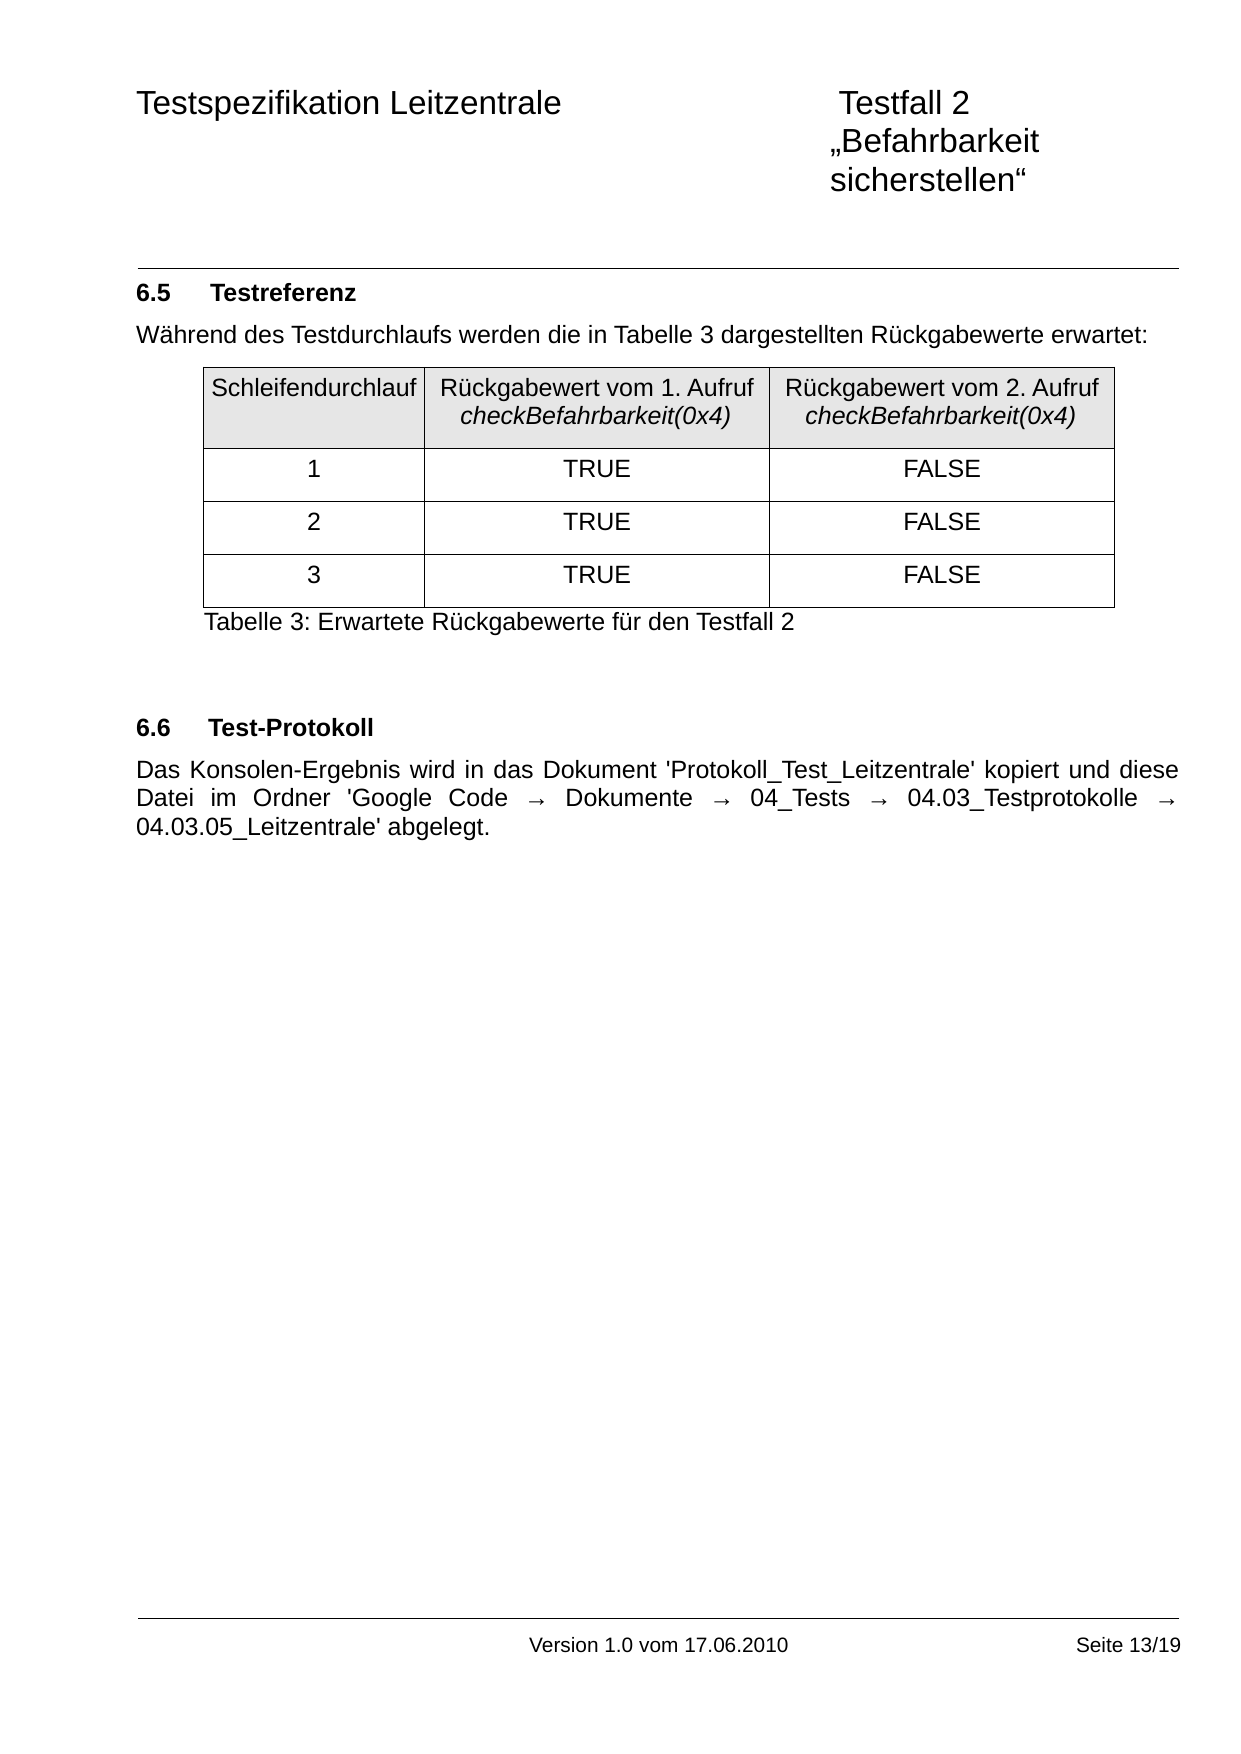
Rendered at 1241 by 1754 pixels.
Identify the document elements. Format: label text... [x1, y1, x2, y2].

table_cell TRUE [425, 555, 769, 607]
text Tabelle 3: Erwartete Rückgabewerte für den Testfall 2 [203, 607, 1181, 636]
table_cell FALSE [770, 555, 1114, 607]
text Das Konsolen-Ergebnis wird in das Dokument 'Protokoll_Test_Leitzentrale' kopiert und diese Datei im Ordner 'Google Code → Dokumente → 04_Tests → 04.03_Testprotokolle → 04.03.05_Leitzentrale' abgelegt. [136, 755, 1181, 841]
table_cell 2 [204, 502, 424, 554]
subtitle Test-Protokoll [136, 713, 1181, 742]
table_header Schleifendurchlauf [204, 368, 424, 448]
table_cell FALSE [770, 449, 1114, 501]
table_cell 3 [204, 555, 424, 607]
table_cell 1 [204, 449, 424, 501]
table_cell TRUE [425, 449, 769, 501]
text Während des Testdurchlaufs werden die in Tabelle 3 dargestellten Rückgabewerte erwartet: [136, 319, 1181, 348]
subtitle Testreferenz [136, 289, 1181, 307]
table_cell TRUE [425, 502, 769, 554]
table_header Rückgabewert vom 2. Aufruf checkBefahrbarkeit(0x4) [770, 368, 1114, 448]
table_header Rückgabewert vom 1. Aufruf checkBefahrbarkeit(0x4) [425, 368, 769, 448]
table_cell FALSE [770, 502, 1114, 554]
